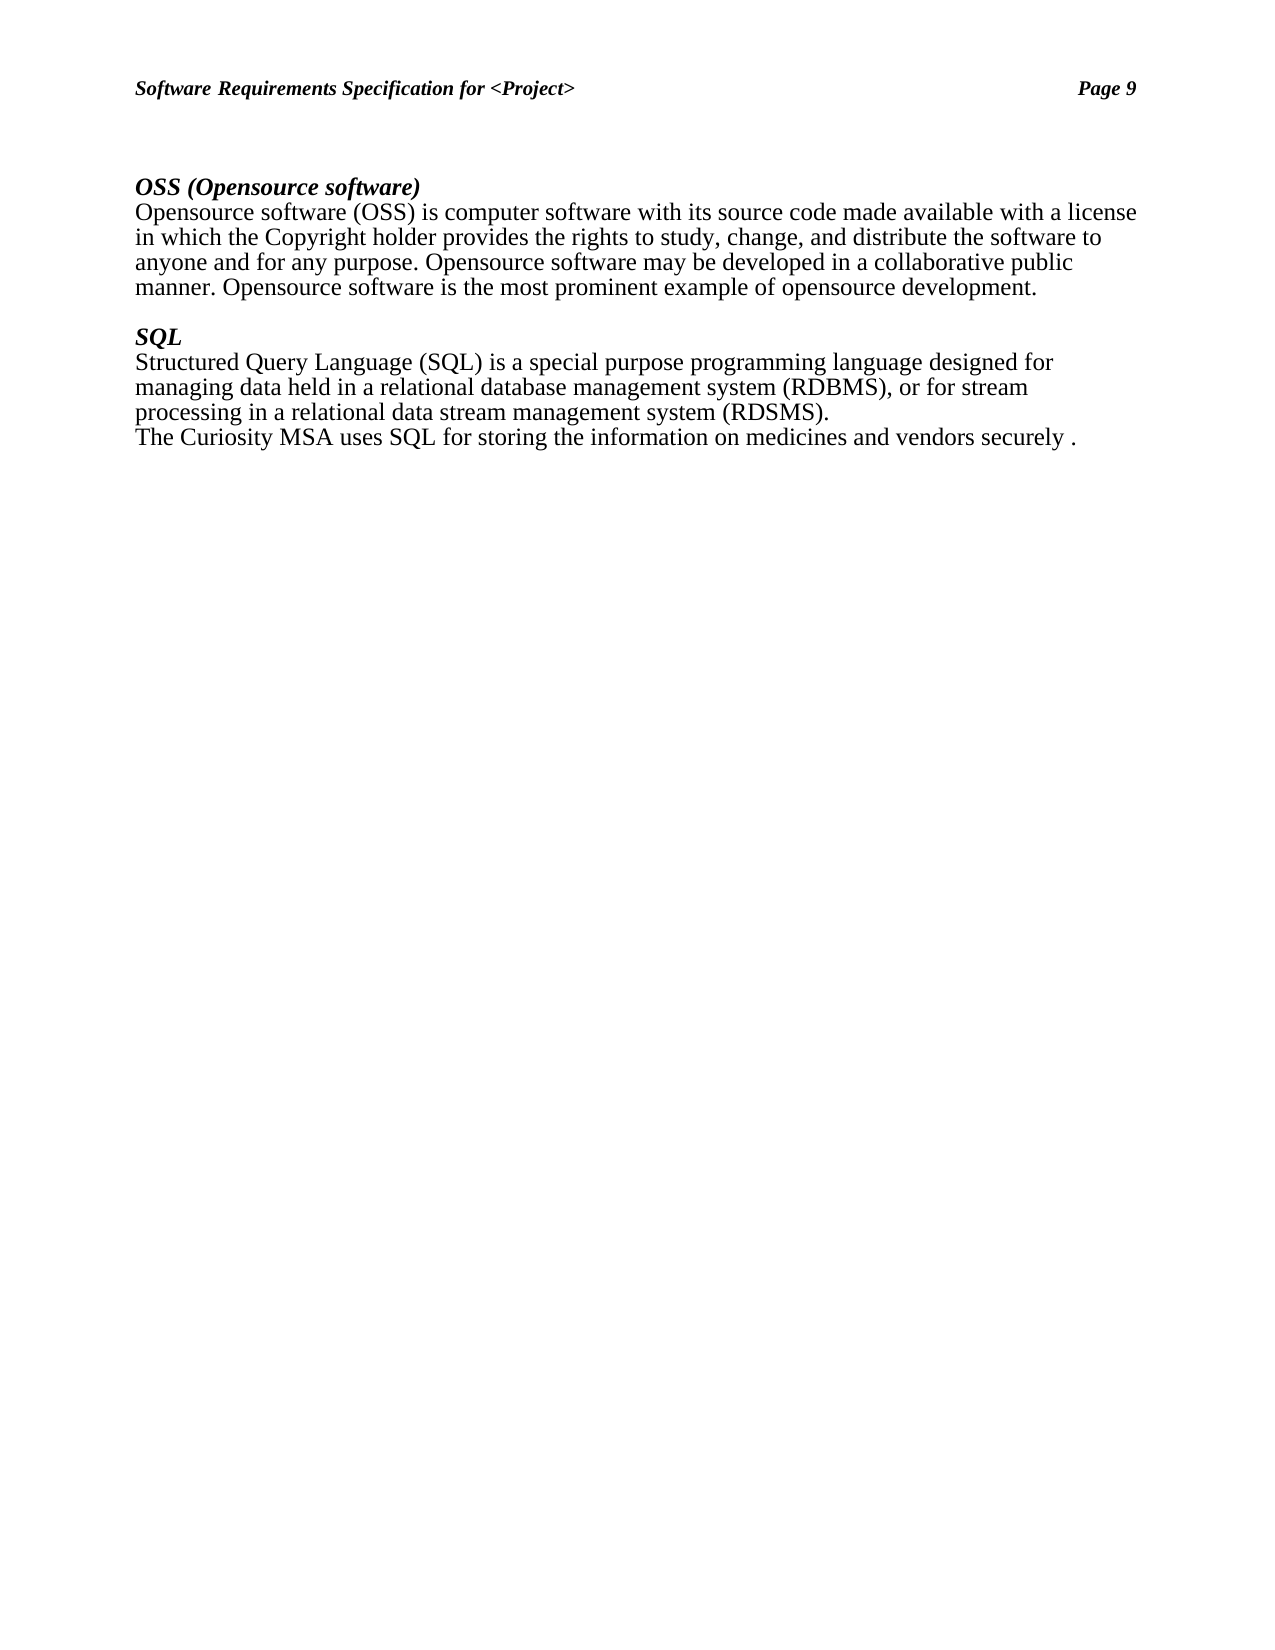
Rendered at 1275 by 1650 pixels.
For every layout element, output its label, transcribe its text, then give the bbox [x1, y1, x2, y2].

text OSS (Opensource software) [135, 175, 1140, 200]
text SQL [135, 325, 1140, 350]
text The Curiosity MSA uses SQL for storing the information on medicines and vendors securely . [135, 425, 1140, 450]
text Opensource software (OSS) is computer software with its source code made available with a license in which the Copyright holder provides the rights to study, change, and distribute the software to anyone and for any purpose. Opensource software may be developed in a collaborative public manner. Opensource software is the most prominent example of opensource development. [135, 200, 1140, 300]
text Structured Query Language (SQL) is a special purpose programming language designed for managing data held in a relational database management system (RDBMS), or for stream processing in a relational data stream management system (RDSMS). [135, 350, 1140, 425]
